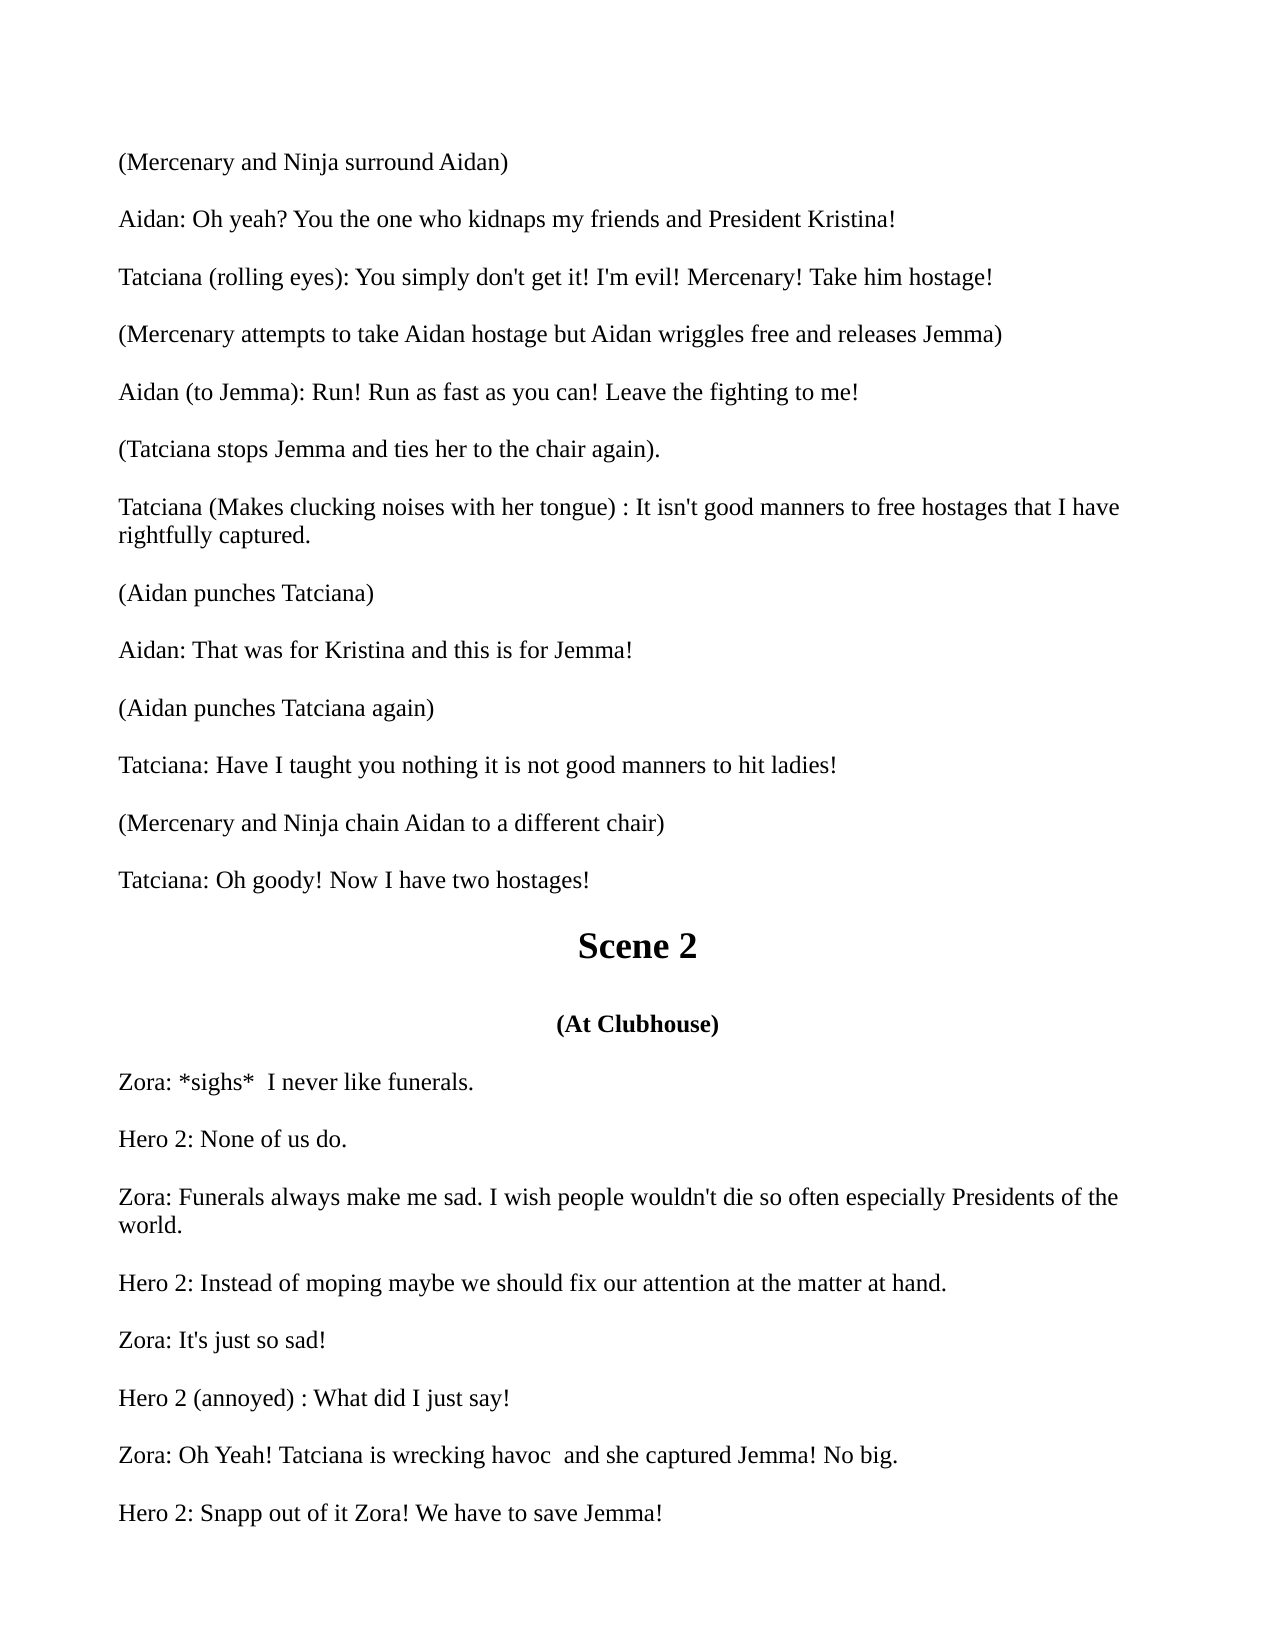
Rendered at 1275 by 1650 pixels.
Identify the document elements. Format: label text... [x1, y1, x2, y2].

text Zora: Funerals always make me sad. I wish people wouldn't die so often especially Presidents of the world. [118, 1182, 1157, 1239]
text Scene 2 [118, 923, 1157, 966]
text Hero 2: Instead of moping maybe we should fix our attention at the matter at hand. [118, 1268, 1157, 1297]
text Hero 2 (annoyed) : What did I just say! [118, 1383, 1157, 1412]
text Tatciana (rolling eyes): You simply don't get it! I'm evil! Mercenary! Take him hostage! [118, 262, 1157, 291]
text Tatciana: Oh goody! Now I have two hostages! [118, 866, 1157, 894]
text Aidan: That was for Kristina and this is for Jemma! [118, 636, 1157, 664]
text Zora: It's just so sad! [118, 1326, 1157, 1354]
text Zora: *sighs* I never like funerals. [118, 1067, 1157, 1096]
text (Mercenary and Ninja surround Aidan) [118, 147, 1157, 176]
text Aidan (to Jemma): Run! Run as fast as you can! Leave the fighting to me! [118, 377, 1157, 406]
text (Aidan punches Tatciana again) [118, 693, 1157, 722]
text (Tatciana stops Jemma and ties her to the chair again). [118, 434, 1157, 463]
text Aidan: Oh yeah? You the one who kidnaps my friends and President Kristina! [118, 204, 1157, 233]
text (Mercenary and Ninja chain Aidan to a different chair) [118, 808, 1157, 837]
text Tatciana: Have I taught you nothing it is not good manners to hit ladies! [118, 751, 1157, 779]
text (Aidan punches Tatciana) [118, 578, 1157, 607]
text (At Clubhouse) [118, 1009, 1157, 1038]
text Tatciana (Makes clucking noises with her tongue) : It isn't good manners to free hostages that I have rightfully captured. [118, 492, 1157, 549]
text Zora: Oh Yeah! Tatciana is wrecking havoc and she captured Jemma! No big. [118, 1441, 1157, 1469]
text Hero 2: Snapp out of it Zora! We have to save Jemma! [118, 1498, 1157, 1527]
text Hero 2: None of us do. [118, 1124, 1157, 1153]
text (Mercenary attempts to take Aidan hostage but Aidan wriggles free and releases Jemma) [118, 319, 1157, 348]
